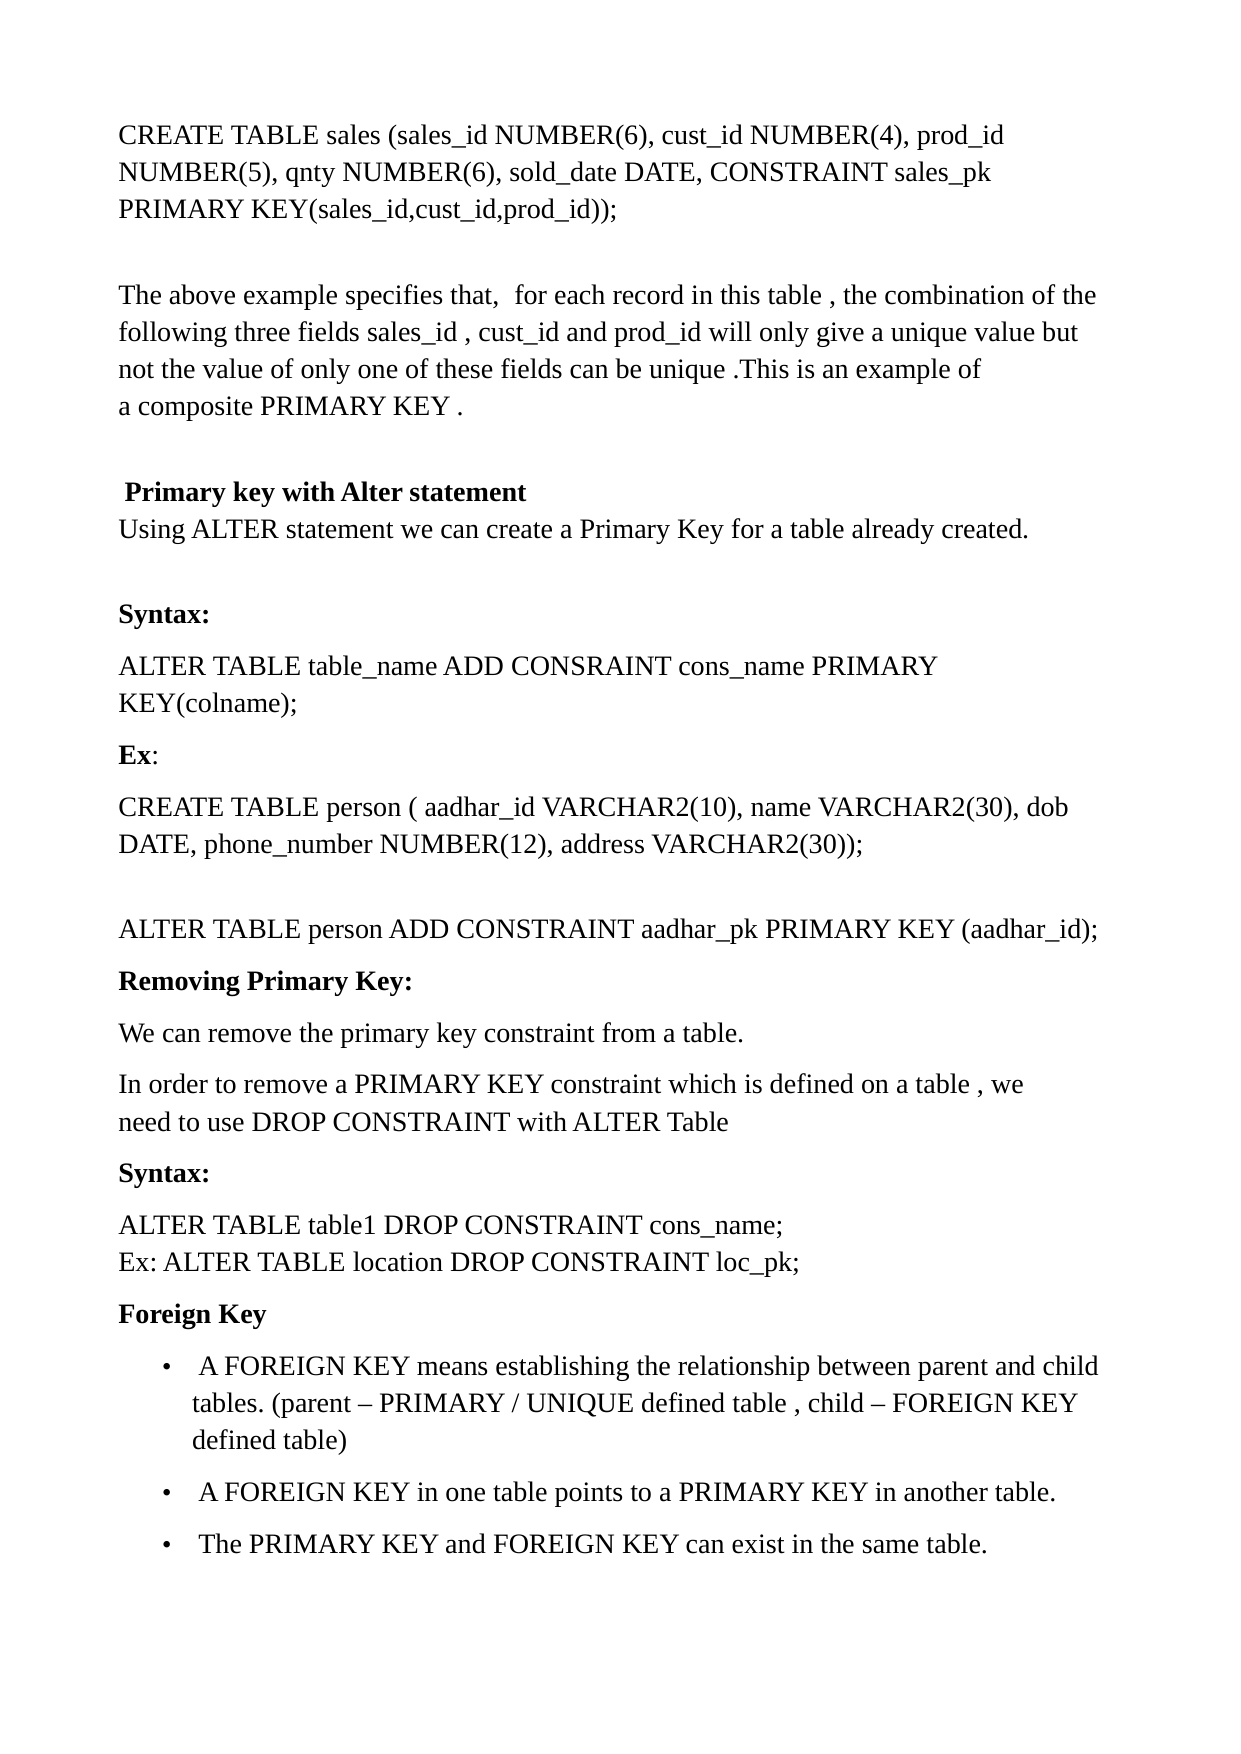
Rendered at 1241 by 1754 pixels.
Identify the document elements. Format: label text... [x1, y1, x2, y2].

list The PRIMARY KEY and FOREIGN KEY can exist in the same table. [162, 1527, 1122, 1559]
text We can remove the primary key constraint from a table. [118, 1016, 1122, 1048]
text ALTER TABLE table1 DROP CONSTRAINT cons_name; Ex: ALTER TABLE location DROP CONSTRAINT loc_pk; [118, 1208, 1122, 1278]
text In order to remove a PRIMARY KEY constraint which is defined on a table , we need to use DROP CONSTRAINT with ALTER Table [118, 1067, 1122, 1137]
text Ex: [118, 738, 1122, 770]
text Syntax: [118, 1156, 1122, 1189]
text CREATE TABLE person ( aadhar_id VARCHAR2(10), name VARCHAR2(30), dob DATE, phone_number NUMBER(12), address VARCHAR2(30)); [118, 790, 1122, 859]
text Primary key with Alter statement Using ALTER statement we can create a Primary Key for a table already created. [118, 441, 1122, 544]
text The above example specifies that, for each record in this table , the combination of the following three fields sales_id , cust_id and prod_id will only give a unique value but not the value of only one of these fields can be unique .This is an example of a composite PRIMARY KEY . [118, 244, 1122, 422]
text CREATE TABLE sales (sales_id NUMBER(6), cust_id NUMBER(4), prod_id NUMBER(5), qnty NUMBER(6), sold_date DATE, CONSTRAINT sales_pk PRIMARY KEY(sales_id,cust_id,prod_id)); [118, 118, 1122, 225]
list A FOREIGN KEY in one table points to a PRIMARY KEY in another table. [162, 1475, 1122, 1507]
text ALTER TABLE table_name ADD CONSRAINT cons_name PRIMARY KEY(colname); [118, 649, 1122, 718]
text Foreign Key [118, 1297, 1122, 1329]
list A FOREIGN KEY means establishing the relationship between parent and child tables. (parent – PRIMARY / UNIQUE defined table , child – FOREIGN KEY defined table) [162, 1349, 1122, 1456]
text ALTER TABLE person ADD CONSTRAINT aadhar_pk PRIMARY KEY (aadhar_id); [118, 879, 1122, 944]
text Removing Primary Key: [118, 964, 1122, 996]
text Syntax: [118, 564, 1122, 629]
